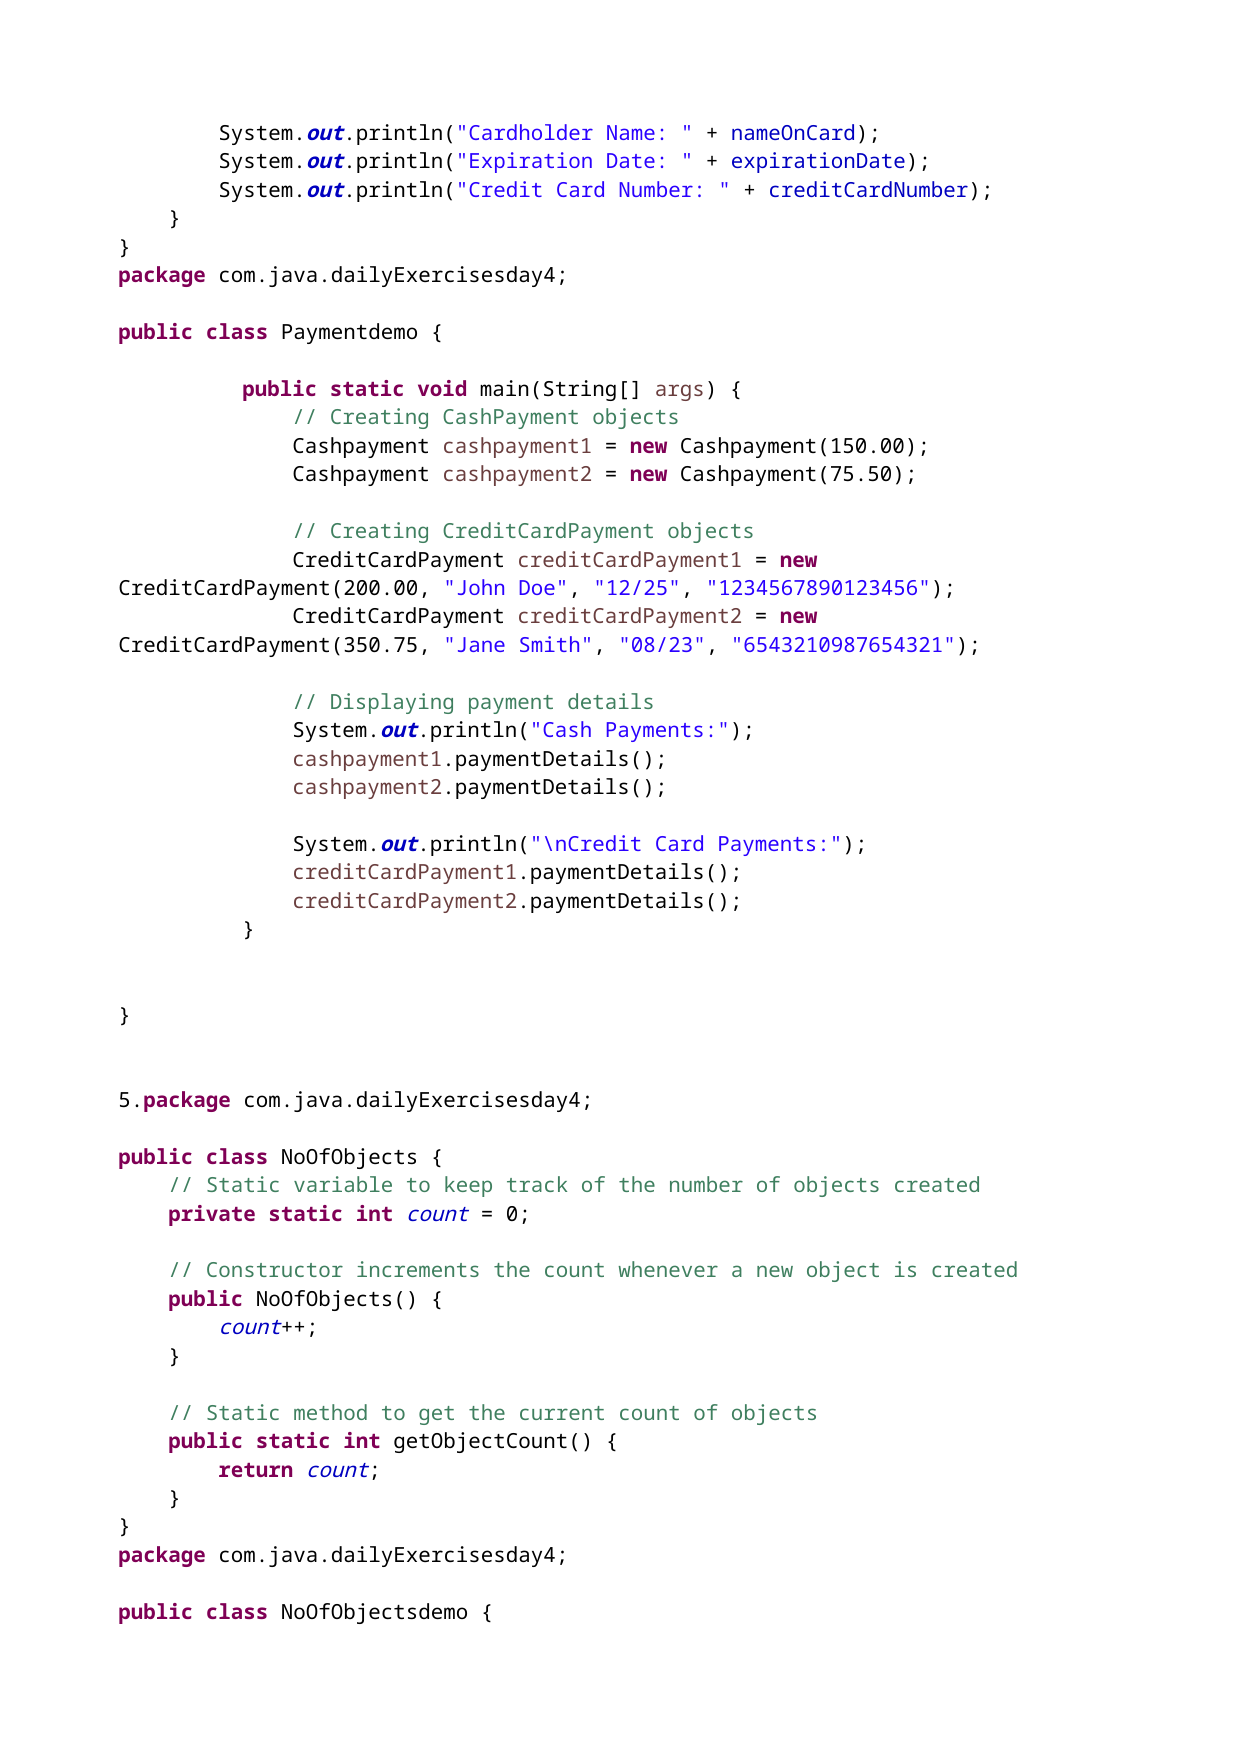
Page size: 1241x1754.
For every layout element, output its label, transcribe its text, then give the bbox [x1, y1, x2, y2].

text } [118, 1341, 1122, 1369]
text // Creating CreditCardPayment objects [118, 516, 1122, 545]
text creditCardPayment2.paymentDetails(); [118, 886, 1122, 914]
text public NoOfObjects() { [118, 1284, 1122, 1312]
text // Static variable to keep track of the number of objects created [118, 1170, 1122, 1199]
text } [118, 203, 1122, 232]
text } [118, 1000, 1122, 1028]
text // Constructor increments the count whenever a new object is created [118, 1256, 1122, 1284]
text private static int count = 0; [118, 1199, 1122, 1227]
text cashpayment1.paymentDetails(); [118, 744, 1122, 772]
text cashpayment2.paymentDetails(); [118, 772, 1122, 801]
text CreditCardPayment creditCardPayment2 = new CreditCardPayment(350.75, "Jane Smith", "08/23", "6543210987654321"); [118, 602, 1122, 658]
text public static void main(String[] args) { [118, 374, 1122, 402]
text System.out.println("\nCredit Card Payments:"); [118, 829, 1122, 857]
text } [118, 1512, 1122, 1540]
text count++; [118, 1312, 1122, 1341]
text System.out.println("Cardholder Name: " + nameOnCard); [118, 118, 1122, 147]
text } [118, 232, 1122, 260]
text // Static method to get the current count of objects [118, 1398, 1122, 1426]
text return count; [118, 1455, 1122, 1483]
text package com.java.dailyExercisesday4; [118, 260, 1122, 289]
text 5.package com.java.dailyExercisesday4; [118, 1085, 1122, 1113]
text // Displaying payment details [118, 687, 1122, 715]
text System.out.println("Cash Payments:"); [118, 715, 1122, 744]
text } [118, 1483, 1122, 1512]
text public class NoOfObjectsdemo { [118, 1597, 1122, 1625]
text creditCardPayment1.paymentDetails(); [118, 857, 1122, 886]
text // Creating CashPayment objects [118, 402, 1122, 431]
text } [118, 914, 1122, 943]
text Cashpayment cashpayment1 = new Cashpayment(150.00); [118, 431, 1122, 459]
text package com.java.dailyExercisesday4; [118, 1540, 1122, 1568]
text public class Paymentdemo { [118, 317, 1122, 346]
text Cashpayment cashpayment2 = new Cashpayment(75.50); [118, 459, 1122, 488]
text System.out.println("Credit Card Number: " + creditCardNumber); [118, 175, 1122, 203]
text System.out.println("Expiration Date: " + expirationDate); [118, 147, 1122, 175]
text public class NoOfObjects { [118, 1142, 1122, 1170]
text CreditCardPayment creditCardPayment1 = new CreditCardPayment(200.00, "John Doe", "12/25", "1234567890123456"); [118, 545, 1122, 602]
text public static int getObjectCount() { [118, 1426, 1122, 1455]
